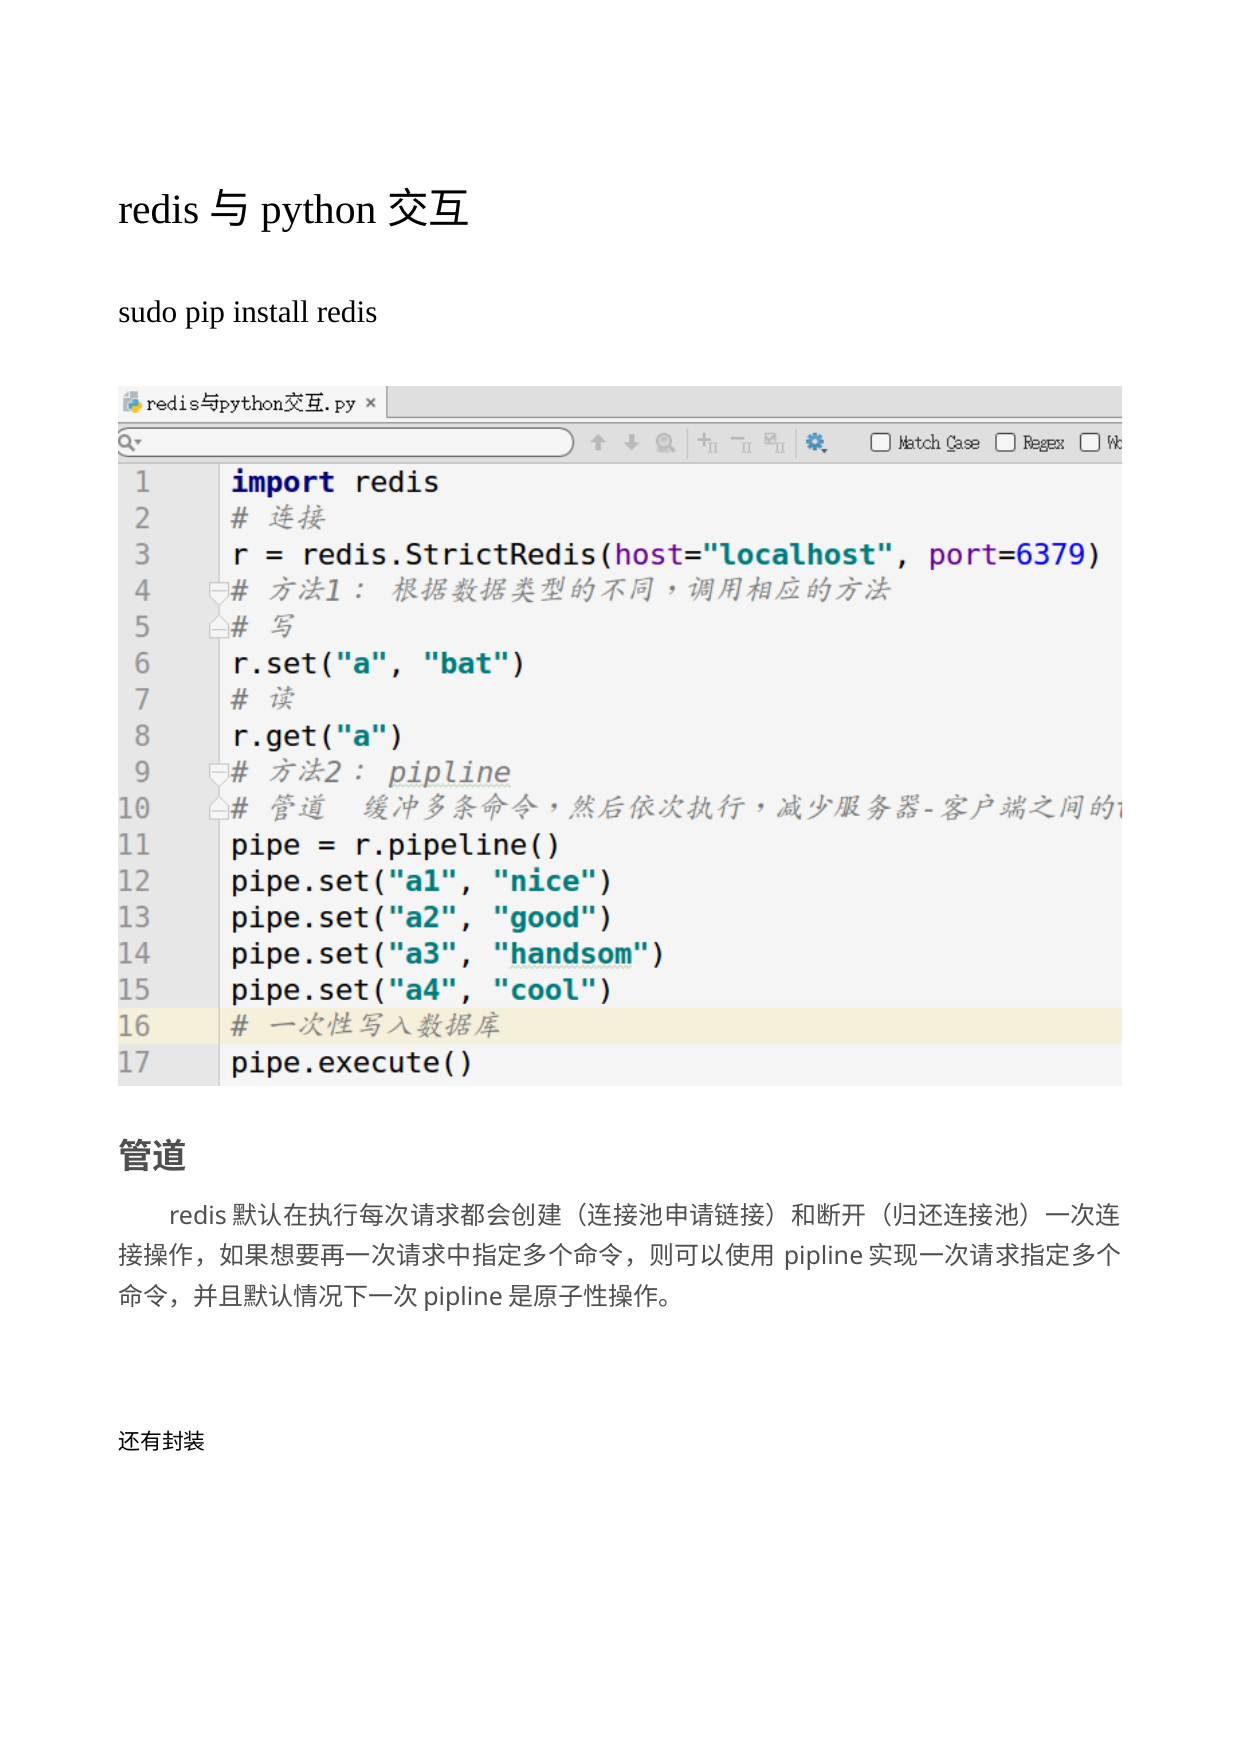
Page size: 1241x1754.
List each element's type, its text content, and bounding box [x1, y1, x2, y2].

text redis默认在执行每次请求都会创建（连接池申请链接）和断开（归还连接池）一次连接操作，如果想要再一次请求中指定多个命令，则可以使用pipline实现一次请求指定多个命令，并且默认情况下一次pipline是原子性操作。 [118, 1191, 1122, 1313]
subtitle 管道 [118, 1128, 1122, 1178]
text redis 与 python 交互 [118, 176, 1122, 236]
picture [118, 386, 1123, 1086]
text sudo pip install redis [118, 293, 1122, 329]
text 还有封装 [118, 1424, 1122, 1456]
